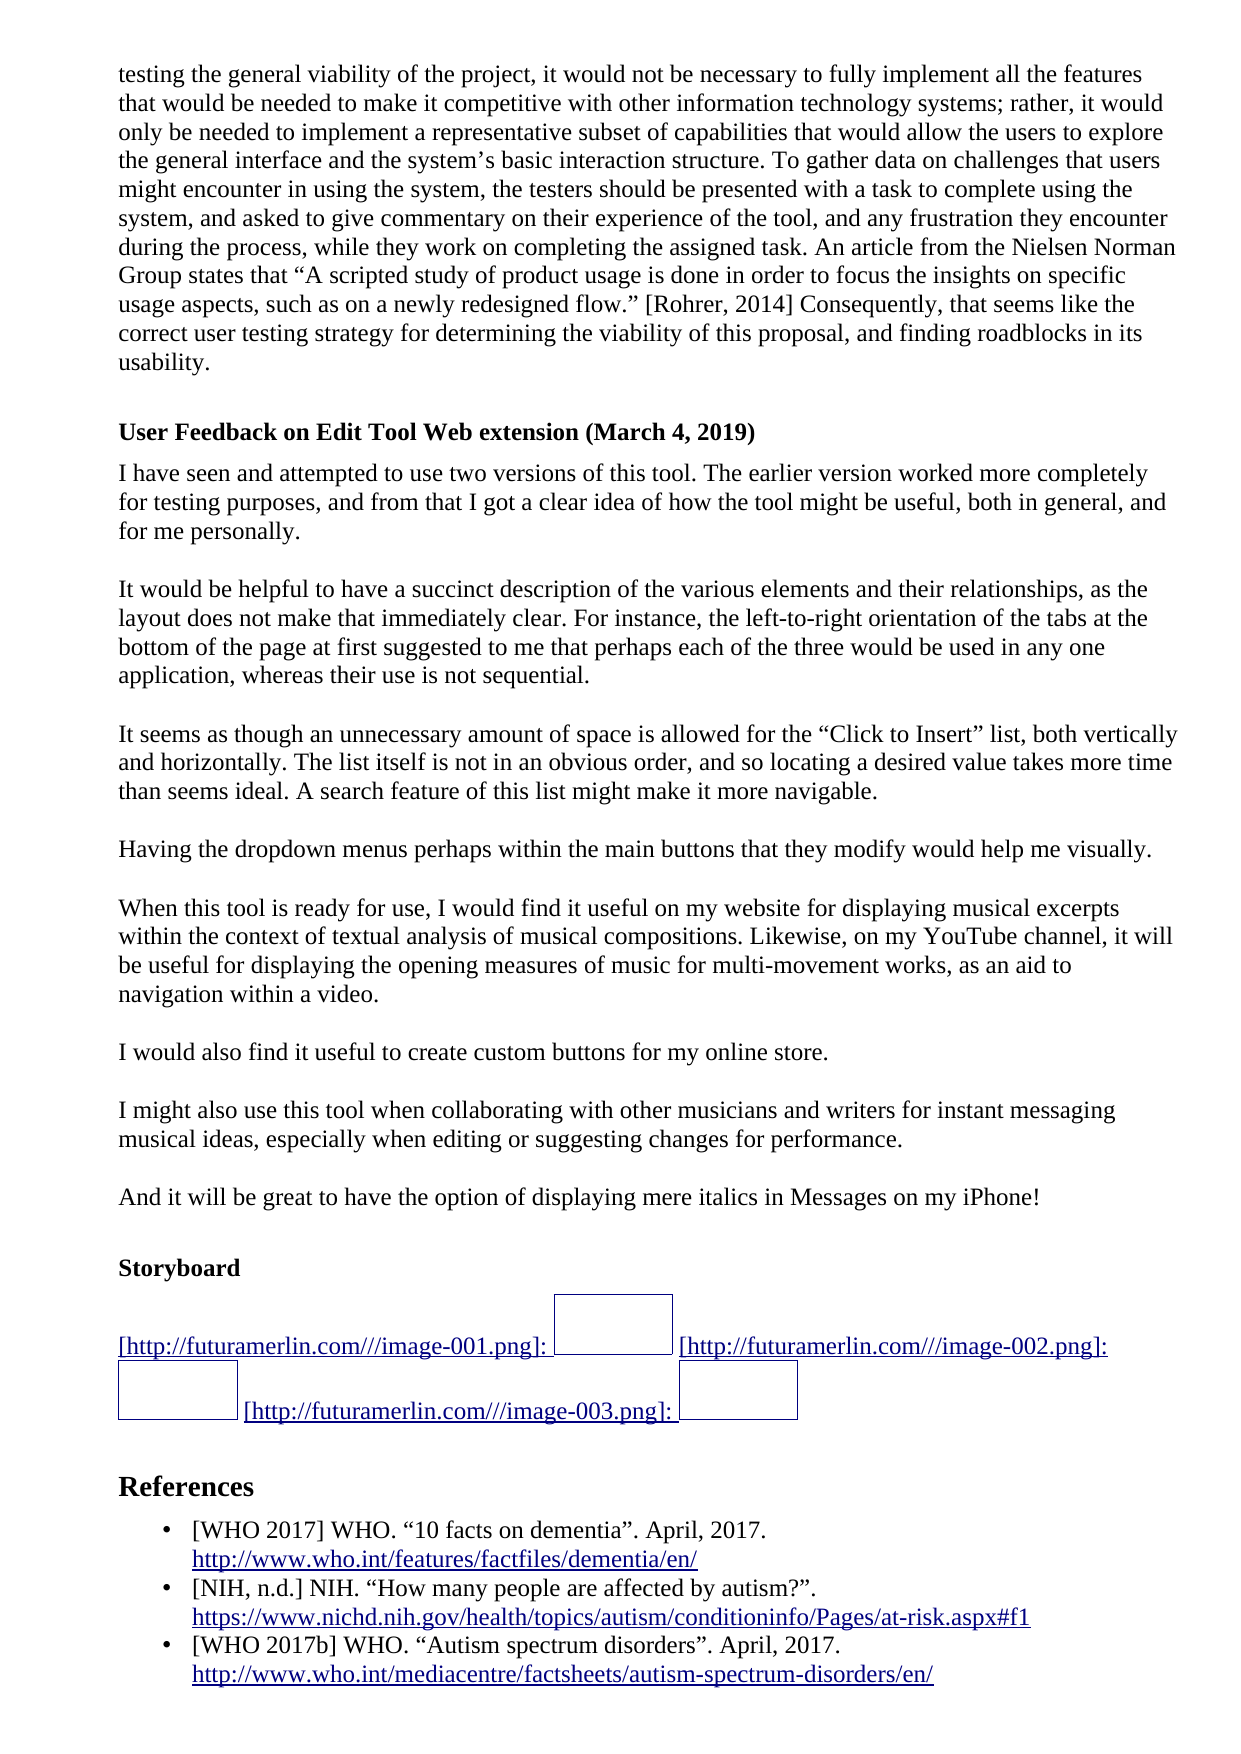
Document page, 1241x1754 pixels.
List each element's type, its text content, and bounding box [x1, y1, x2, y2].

subtitle References [118, 1469, 1181, 1503]
list [NIH, n.d.] NIH. “How many people are affected by autism?”. https://www.nichd.nih.gov/health/topics/autism/conditioninfo/Pages/at-risk.aspx#f1 [162, 1573, 1181, 1630]
text It seems as though an unnecessary amount of space is allowed for the “Click to Insert” list, both vertically and horizontally. The list itself is not in an obvious order, and so locating a desired value takes more time than seems ideal. A search feature of this list might make it more navigable. [118, 719, 1181, 805]
text Having the dropdown menus perhaps within the main buttons that they modify would help me visually. [118, 834, 1181, 863]
text I have seen and attempted to use two versions of this tool. The earlier version worked more completely for testing purposes, and from that I got a clear idea of how the tool might be useful, both in general, and for me personally. [118, 458, 1181, 545]
text [http://futuramerlin.com///image-001.png]: [http://futuramerlin.com///image-002.png]: [http://futuramerlin.com///image-003.png]: [118, 1294, 1181, 1425]
subtitle Storyboard [118, 1253, 1181, 1282]
text When this tool is ready for use, I would find it useful on my website for displaying musical excerpts within the context of textual analysis of musical compositions. Likewise, on my YouTube channel, it will be useful for displaying the opening measures of music for multi-movement works, as an aid to navigation within a video. [118, 893, 1181, 1008]
text testing the general viability of the project, it would not be necessary to fully implement all the features that would be needed to make it competitive with other information technology systems; rather, it would only be needed to implement a representative subset of capabilities that would allow the users to explore the general interface and the system’s basic interaction structure. To gather data on challenges that users might encounter in using the system, the testers should be presented with a task to complete using the system, and asked to give commentary on their experience of the tool, and any frustration they encounter during the process, while they work on completing the assigned task. An article from the Nielsen Norman Group states that “A scripted study of product usage is done in order to focus the insights on specific usage aspects, such as on a newly redesigned flow.” [Rohrer, 2014] Consequently, that seems like the correct user testing strategy for determining the viability of this proposal, and finding roadblocks in its usability. [118, 59, 1181, 375]
list [WHO 2017] WHO. “10 facts on dementia”. April, 2017. http://www.who.int/features/factfiles/dementia/en/ [162, 1515, 1181, 1573]
text I might also use this tool when collaborating with other musicians and writers for instant messaging musical ideas, especially when editing or suggesting changes for performance. [118, 1095, 1181, 1153]
text I would also find it useful to create custom buttons for my online store. [118, 1037, 1181, 1066]
text And it will be great to have the option of displaying mere italics in Messages on my iPhone! [118, 1182, 1181, 1211]
text It would be helpful to have a succinct description of the various elements and their relationships, as the layout does not make that immediately clear. For instance, the left-to-right orientation of the tabs at the bottom of the page at first suggested to me that perhaps each of the three would be used in any one application, whereas their use is not sequential. [118, 574, 1181, 689]
list [WHO 2017b] WHO. “Autism spectrum disorders”. April, 2017. http://www.who.int/mediacentre/factsheets/autism-spectrum-disorders/en/ [162, 1630, 1181, 1688]
subtitle User Feedback on Edit Tool Web extension (March 4, 2019) [118, 417, 1181, 446]
